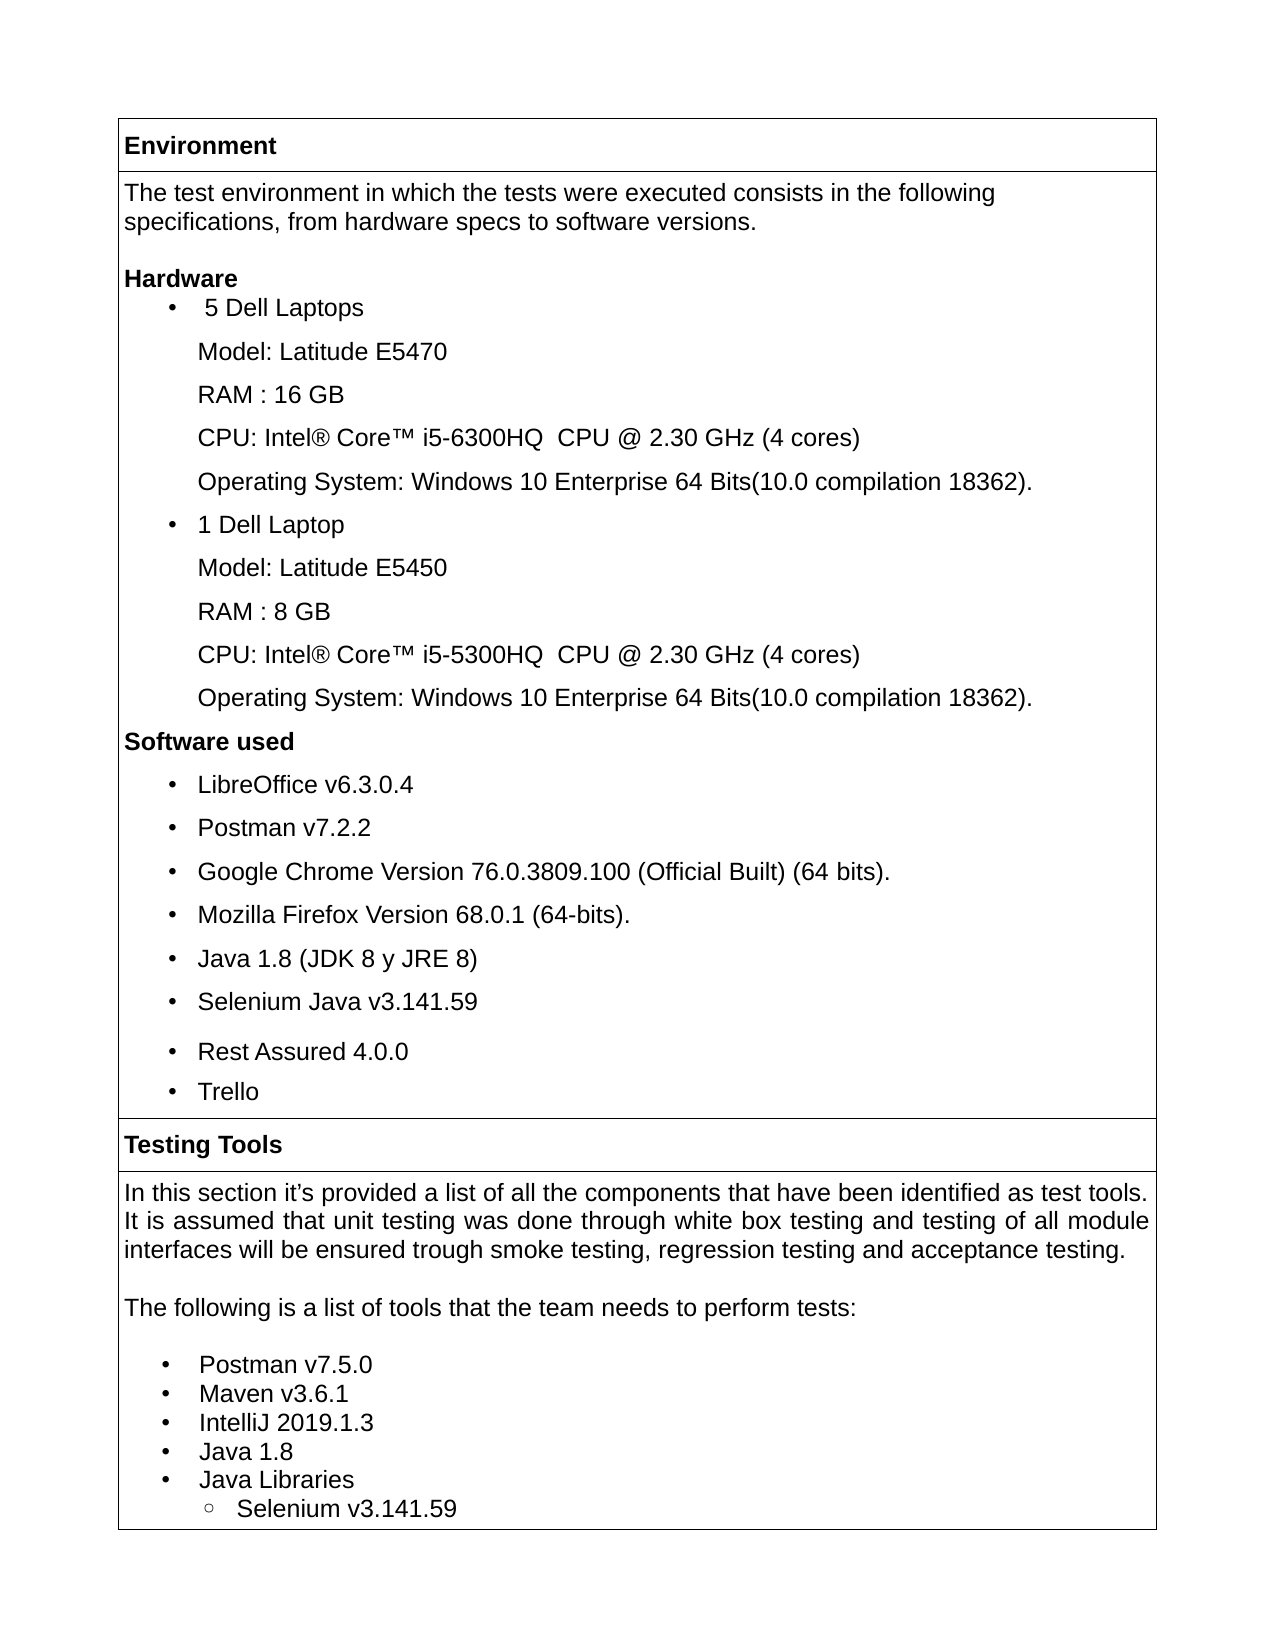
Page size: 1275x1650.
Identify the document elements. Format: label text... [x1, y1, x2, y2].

table_cell In this section it’s provided a list of all the components that have been identified as test tools. It is assumed that unit testing was done through white box testing and testing of all module interfaces will be ensured trough smoke testing, regression testing and acceptance testing. The following is a list of tools that the team needs to perform tests: Postman v7.5.0 Maven v3.6.1 IntelliJ 2019.1.3 Java 1.8 Java Libraries Selenium v3.141.59 TestNG Json-Path 4.0.0 Json-Schema-Validator 4.0.0 Junit XML Path 4.0.0 [119, 1172, 1156, 1529]
table_cell Testing Tools [119, 1119, 1156, 1171]
table_cell The test environment in which the tests were executed consists in the following specifications, from hardware specs to software versions. Hardware 5 Dell Laptops Model: Latitude E5470 RAM : 16 GB CPU: Intel® Core™ i5-6300HQ CPU @ 2.30 GHz (4 cores) Operating System: Windows 10 Enterprise 64 Bits(10.0 compilation 18362). 1 Dell Laptop Model: Latitude E5450 RAM : 8 GB CPU: Intel® Core™ i5-5300HQ CPU @ 2.30 GHz (4 cores) Operating System: Windows 10 Enterprise 64 Bits(10.0 compilation 18362). Software used LibreOffice v6.3.0.4 Postman v7.2.2 Google Chrome Version 76.0.3809.100 (Official Built) (64 bits). Mozilla Firefox Version 68.0.1 (64-bits). Java 1.8 (JDK 8 y JRE 8) Selenium Java v3.141.59 Rest Assured 4.0.0 Trello [119, 172, 1156, 1118]
table_cell Environment [119, 119, 1156, 171]
